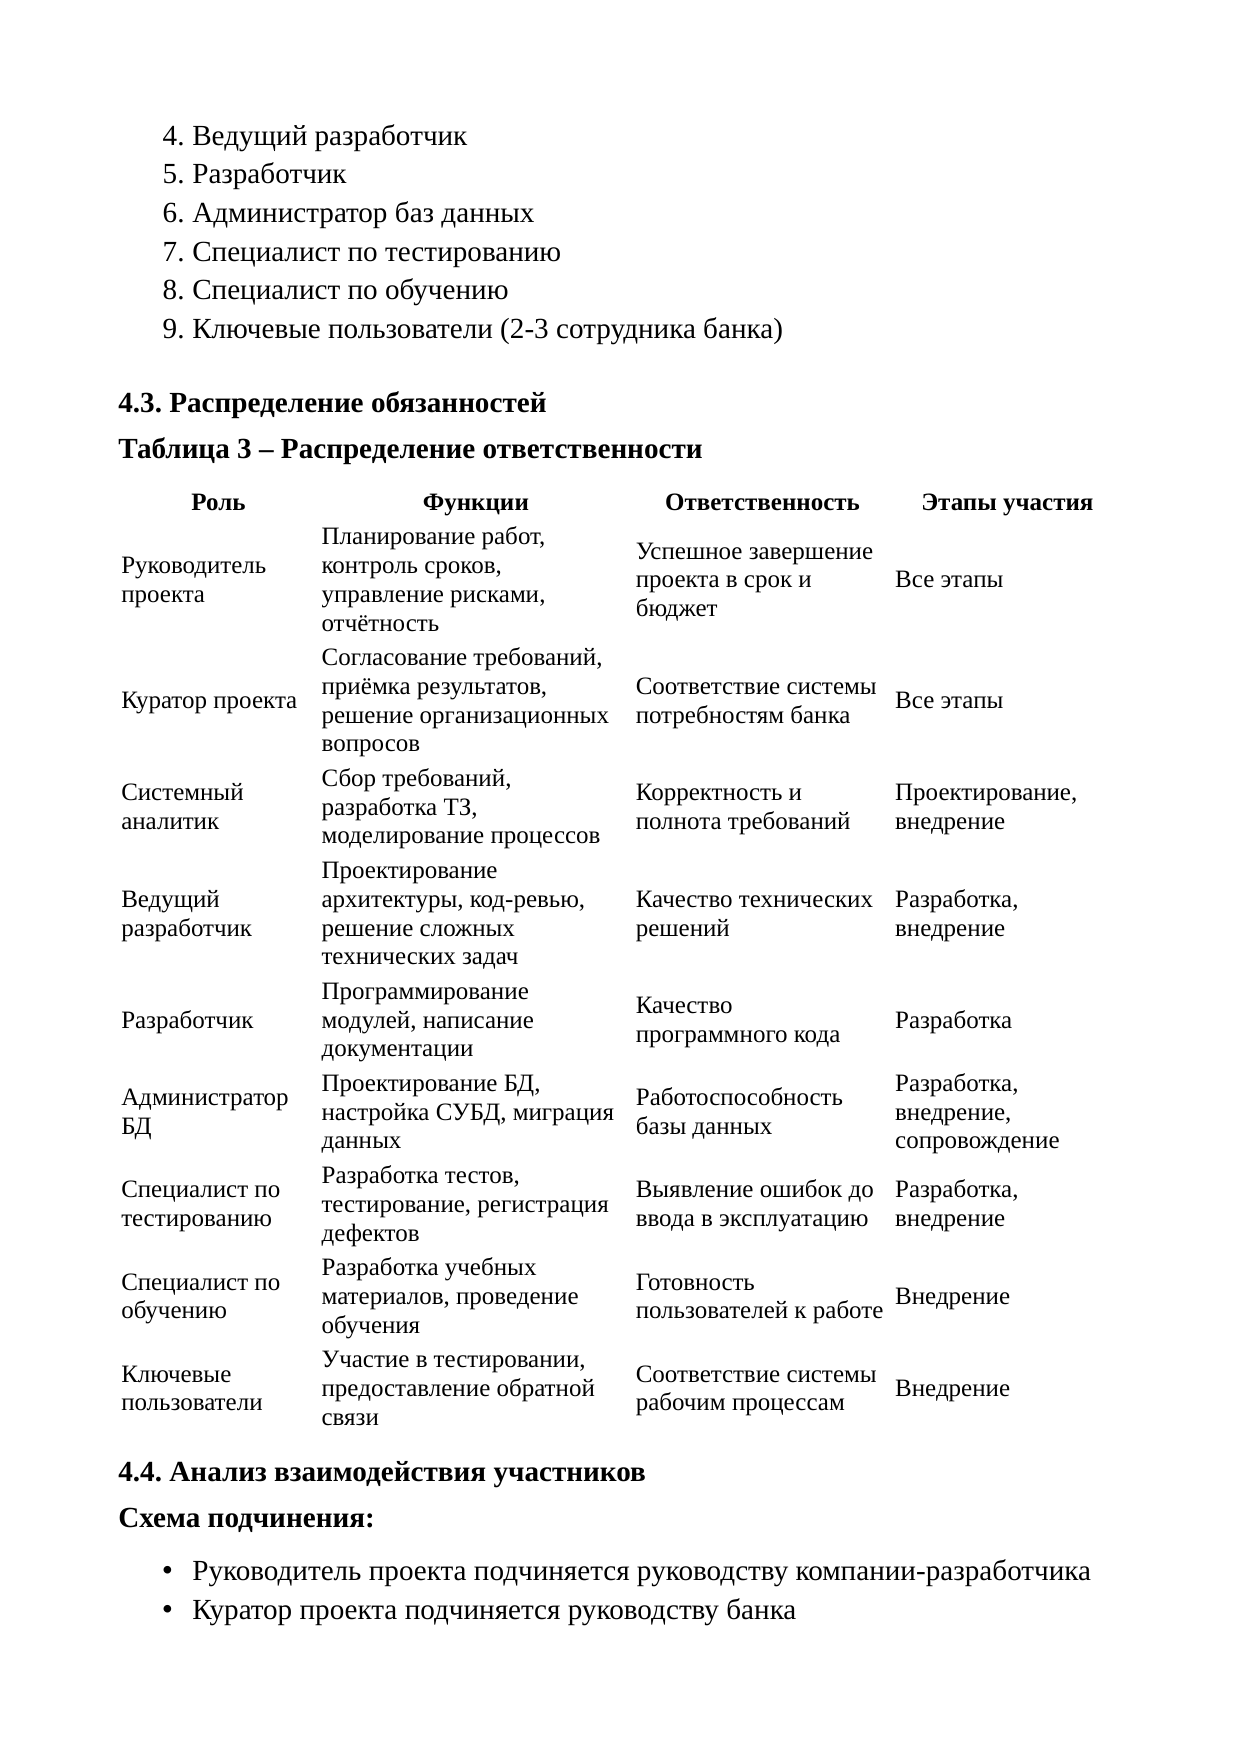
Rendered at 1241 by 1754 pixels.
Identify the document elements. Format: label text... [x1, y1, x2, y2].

list Специалист по тестированию [162, 234, 1122, 267]
table_header Этапы участия [892, 484, 1122, 518]
table_cell Согласование требований, приёмка результатов, решение организационных вопросов [319, 639, 633, 760]
table_cell Внедрение [892, 1249, 1122, 1341]
list Руководитель проекта подчиняется руководству компании-разработчика [162, 1553, 1122, 1587]
subtitle 4.3. Распределение обязанностей [118, 385, 1122, 418]
text Схема подчинения: [118, 1500, 1122, 1534]
table_cell Программирование модулей, написание документации [319, 973, 633, 1065]
table_cell Соответствие системы потребностям банка [633, 639, 892, 760]
table_cell Внедрение [892, 1341, 1122, 1433]
table_header Роль [118, 484, 318, 518]
table_cell Планирование работ, контроль сроков, управление рисками, отчётность [319, 519, 633, 639]
table_cell Разработка, внедрение [892, 852, 1122, 973]
list Администратор баз данных [162, 195, 1122, 229]
table_cell Проектирование, внедрение [892, 760, 1122, 852]
table_cell Успешное завершение проекта в срок и бюджет [633, 519, 892, 639]
table_cell Корректность и полнота требований [633, 760, 892, 852]
list Ведущий разработчик [162, 118, 1122, 152]
table_cell Руководитель проекта [118, 519, 318, 639]
list Разработчик [162, 157, 1122, 190]
table_cell Готовность пользователей к работе [633, 1249, 892, 1341]
table_cell Работоспособность базы данных [633, 1065, 892, 1157]
table_cell Сбор требований, разработка ТЗ, моделирование процессов [319, 760, 633, 852]
table_cell Администратор БД [118, 1065, 318, 1157]
table_cell Разработка тестов, тестирование, регистрация дефектов [319, 1157, 633, 1249]
list Ключевые пользователи (2-3 сотрудника банка) [162, 311, 1122, 344]
text Таблица 3 – Распределение ответственности [118, 431, 1122, 464]
table_cell Разработка [892, 973, 1122, 1065]
table_cell Разработка, внедрение [892, 1157, 1122, 1249]
table_cell Куратор проекта [118, 639, 318, 760]
table_cell Разработка, внедрение, сопровождение [892, 1065, 1122, 1157]
table_header Функции [319, 484, 633, 518]
list Специалист по обучению [162, 272, 1122, 306]
table_cell Ведущий разработчик [118, 852, 318, 973]
table_cell Проектирование архитектуры, код-ревью, решение сложных технических задач [319, 852, 633, 973]
table_header Ответственность [633, 484, 892, 518]
subtitle 4.4. Анализ взаимодействия участников [118, 1454, 1122, 1488]
table_cell Специалист по обучению [118, 1249, 318, 1341]
table_cell Качество технических решений [633, 852, 892, 973]
list Куратор проекта подчиняется руководству банка [162, 1592, 1122, 1626]
table_cell Выявление ошибок до ввода в эксплуатацию [633, 1157, 892, 1249]
table_cell Специалист по тестированию [118, 1157, 318, 1249]
table_cell Системный аналитик [118, 760, 318, 852]
table_cell Соответствие системы рабочим процессам [633, 1341, 892, 1433]
table_cell Проектирование БД, настройка СУБД, миграция данных [319, 1065, 633, 1157]
table_cell Разработчик [118, 973, 318, 1065]
table_cell Разработка учебных материалов, проведение обучения [319, 1249, 633, 1341]
table_cell Участие в тестировании, предоставление обратной связи [319, 1341, 633, 1433]
table_cell Все этапы [892, 519, 1122, 639]
table_cell Все этапы [892, 639, 1122, 760]
table_cell Ключевые пользователи [118, 1341, 318, 1433]
table_cell Качество программного кода [633, 973, 892, 1065]
